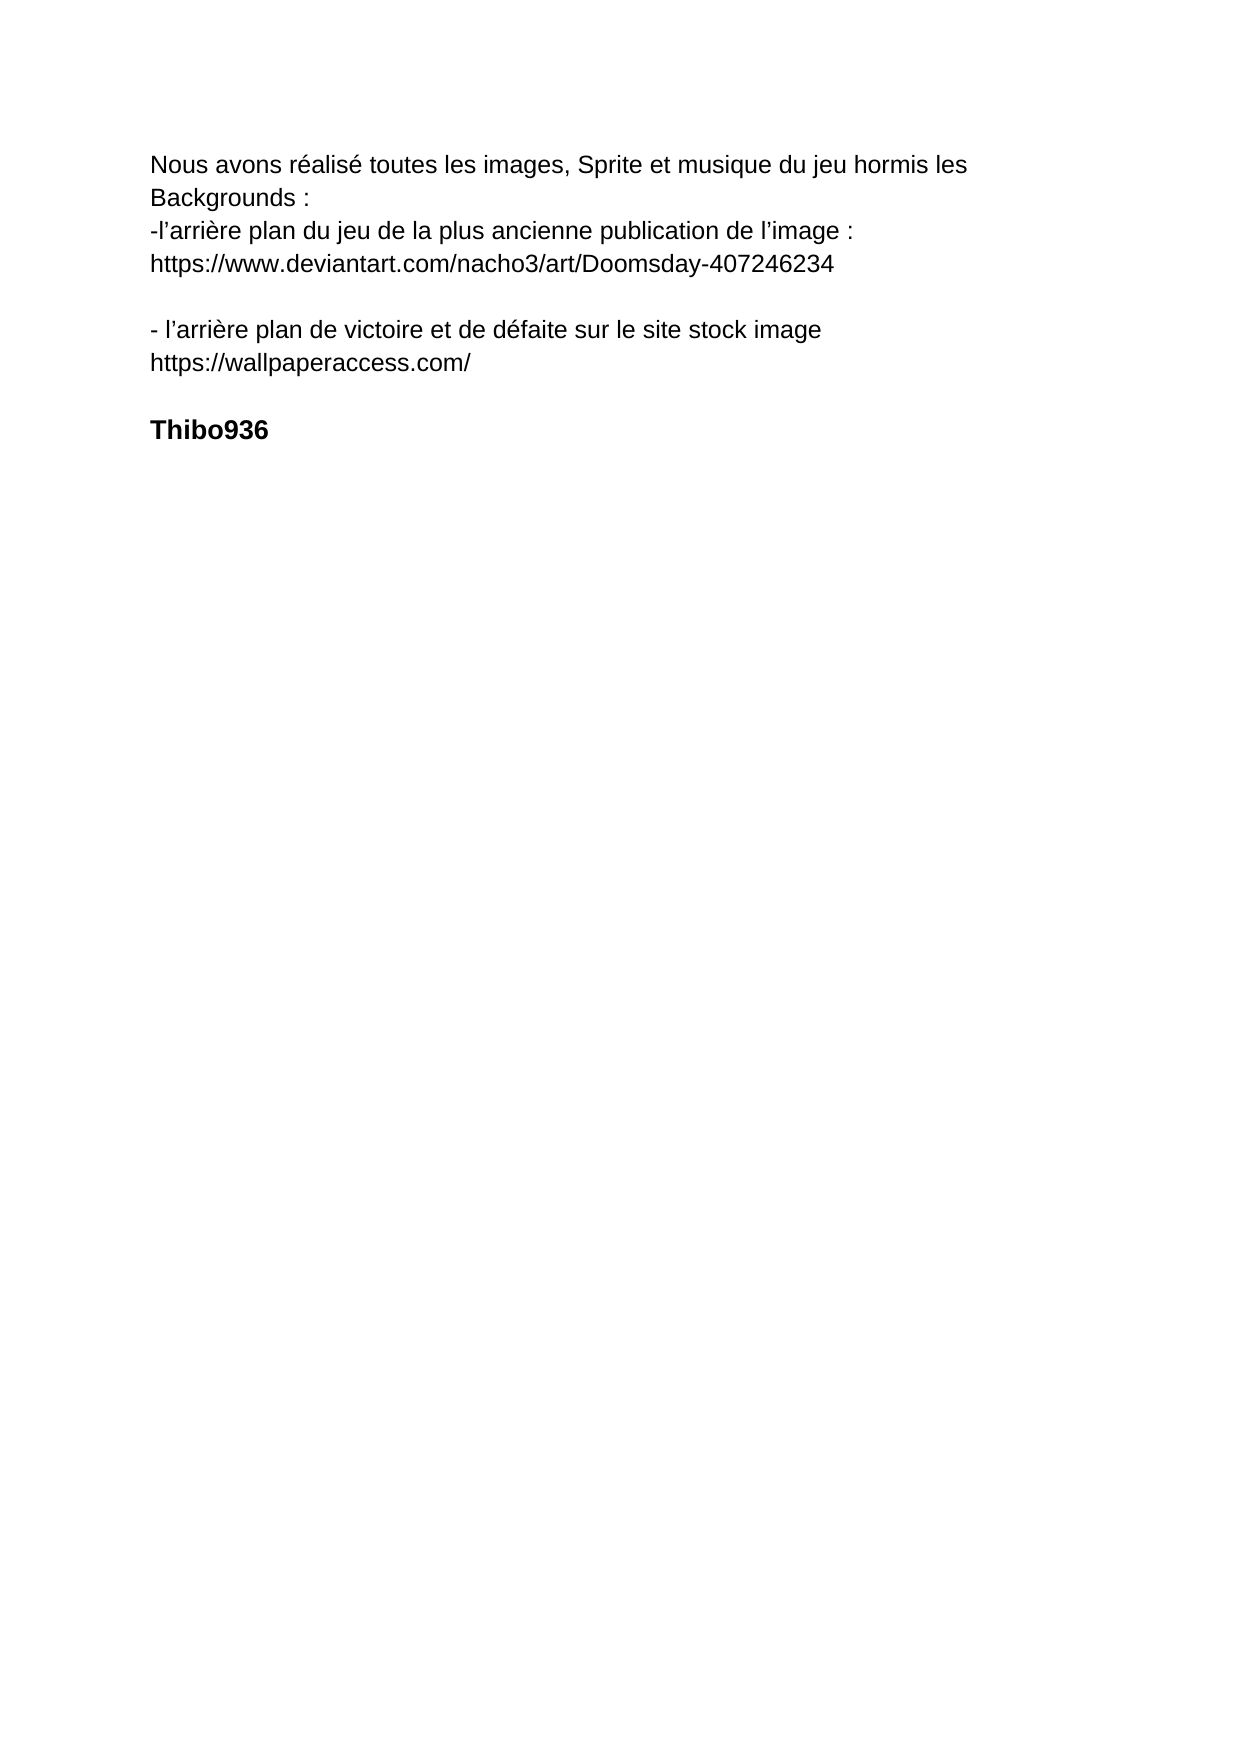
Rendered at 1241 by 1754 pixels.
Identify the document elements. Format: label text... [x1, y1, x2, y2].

text Thibo936 [150, 414, 1090, 445]
text - l’arrière plan de victoire et de défaite sur le site stock image https://wallpaperaccess.com/ [150, 315, 1090, 377]
text Nous avons réalisé toutes les images, Sprite et musique du jeu hormis les Backgrounds : [150, 150, 1090, 212]
text -l’arrière plan du jeu de la plus ancienne publication de l’image : https://www.deviantart.com/nacho3/art/Doomsday-407246234 [150, 216, 1090, 278]
